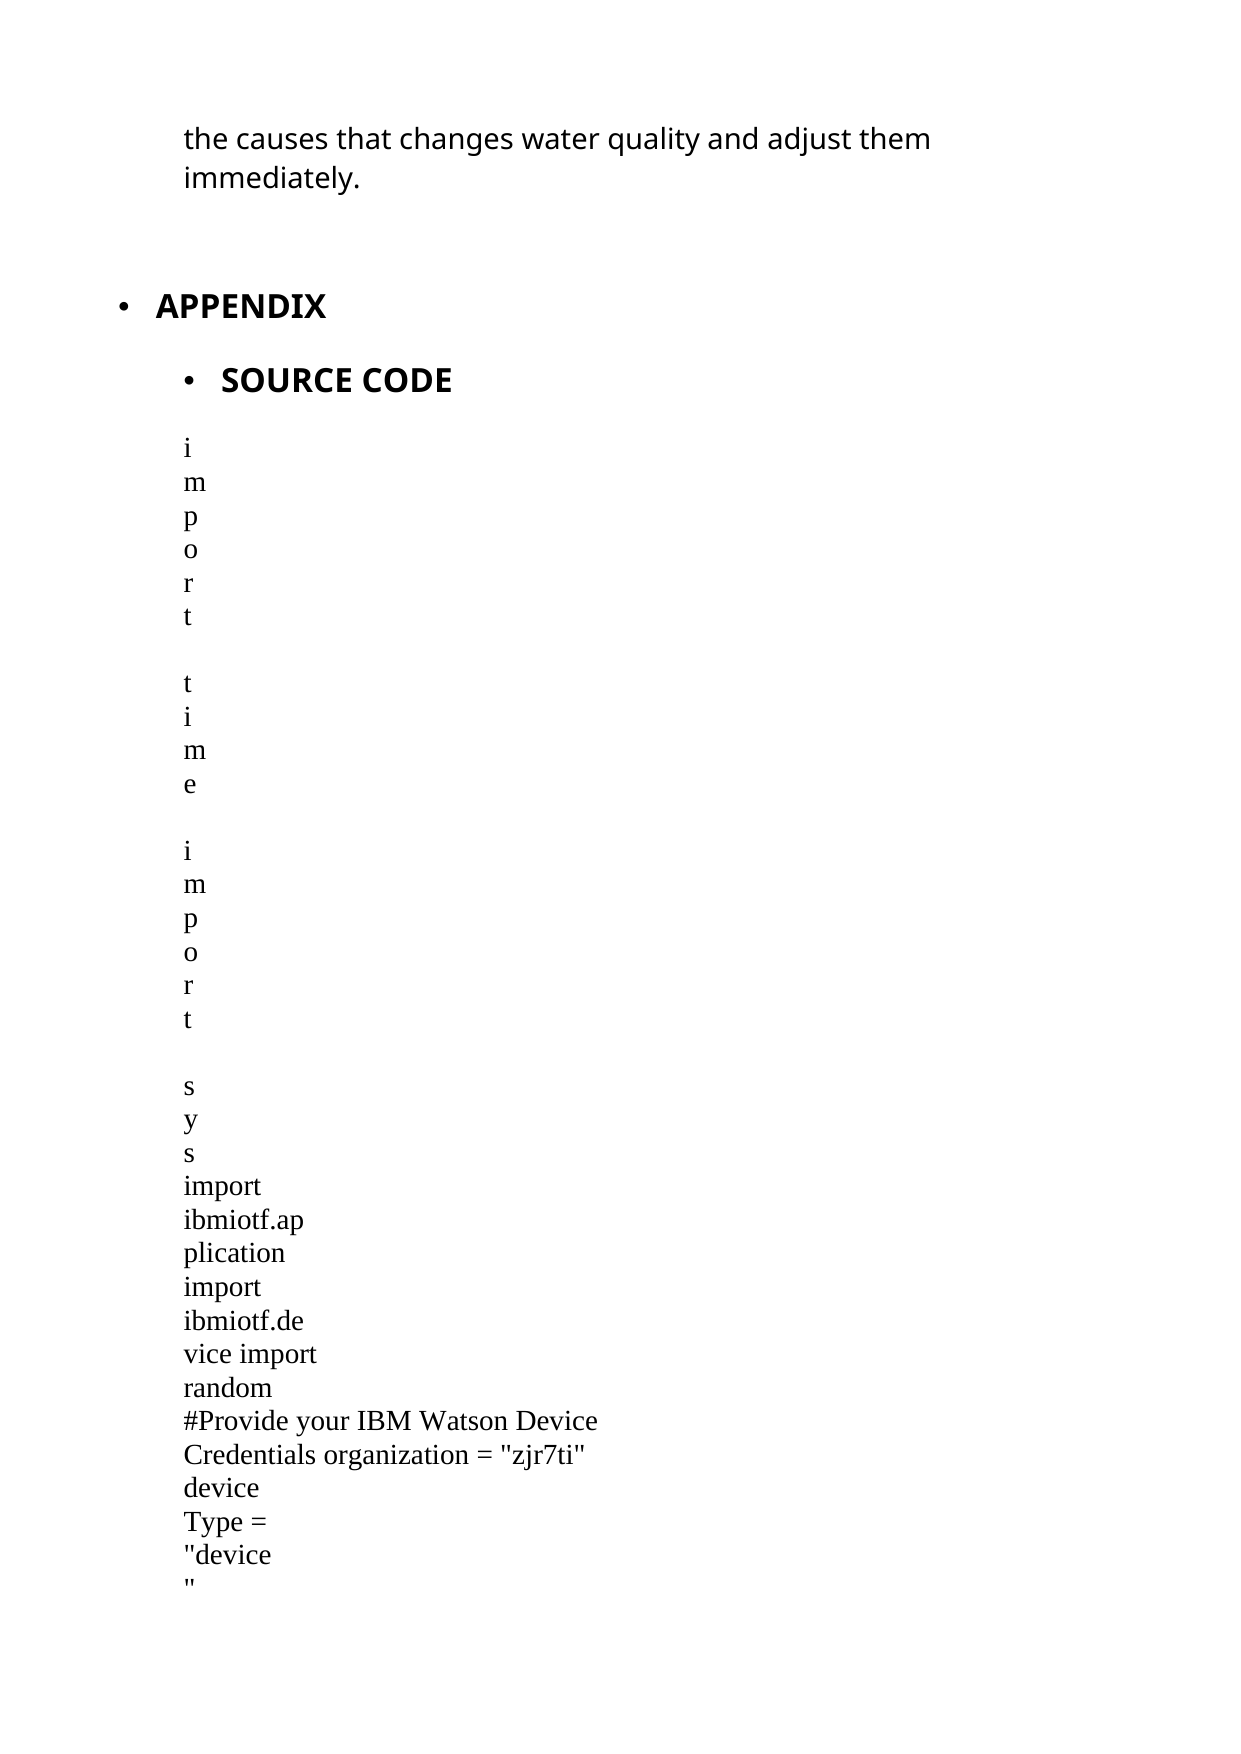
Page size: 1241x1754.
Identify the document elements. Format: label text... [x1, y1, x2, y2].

text #Provide your IBM Watson Device Credentials organization = "zjr7ti" [183, 1403, 677, 1470]
text deviceType = "device" [183, 1470, 274, 1604]
list SOURCE CODE [183, 357, 1122, 402]
text import ibmiotf.application import ibmiotf.device import random [183, 1168, 317, 1403]
text the causes that changes water quality and adjust them immediately. [183, 118, 983, 197]
list APPENDIX [118, 283, 1088, 328]
